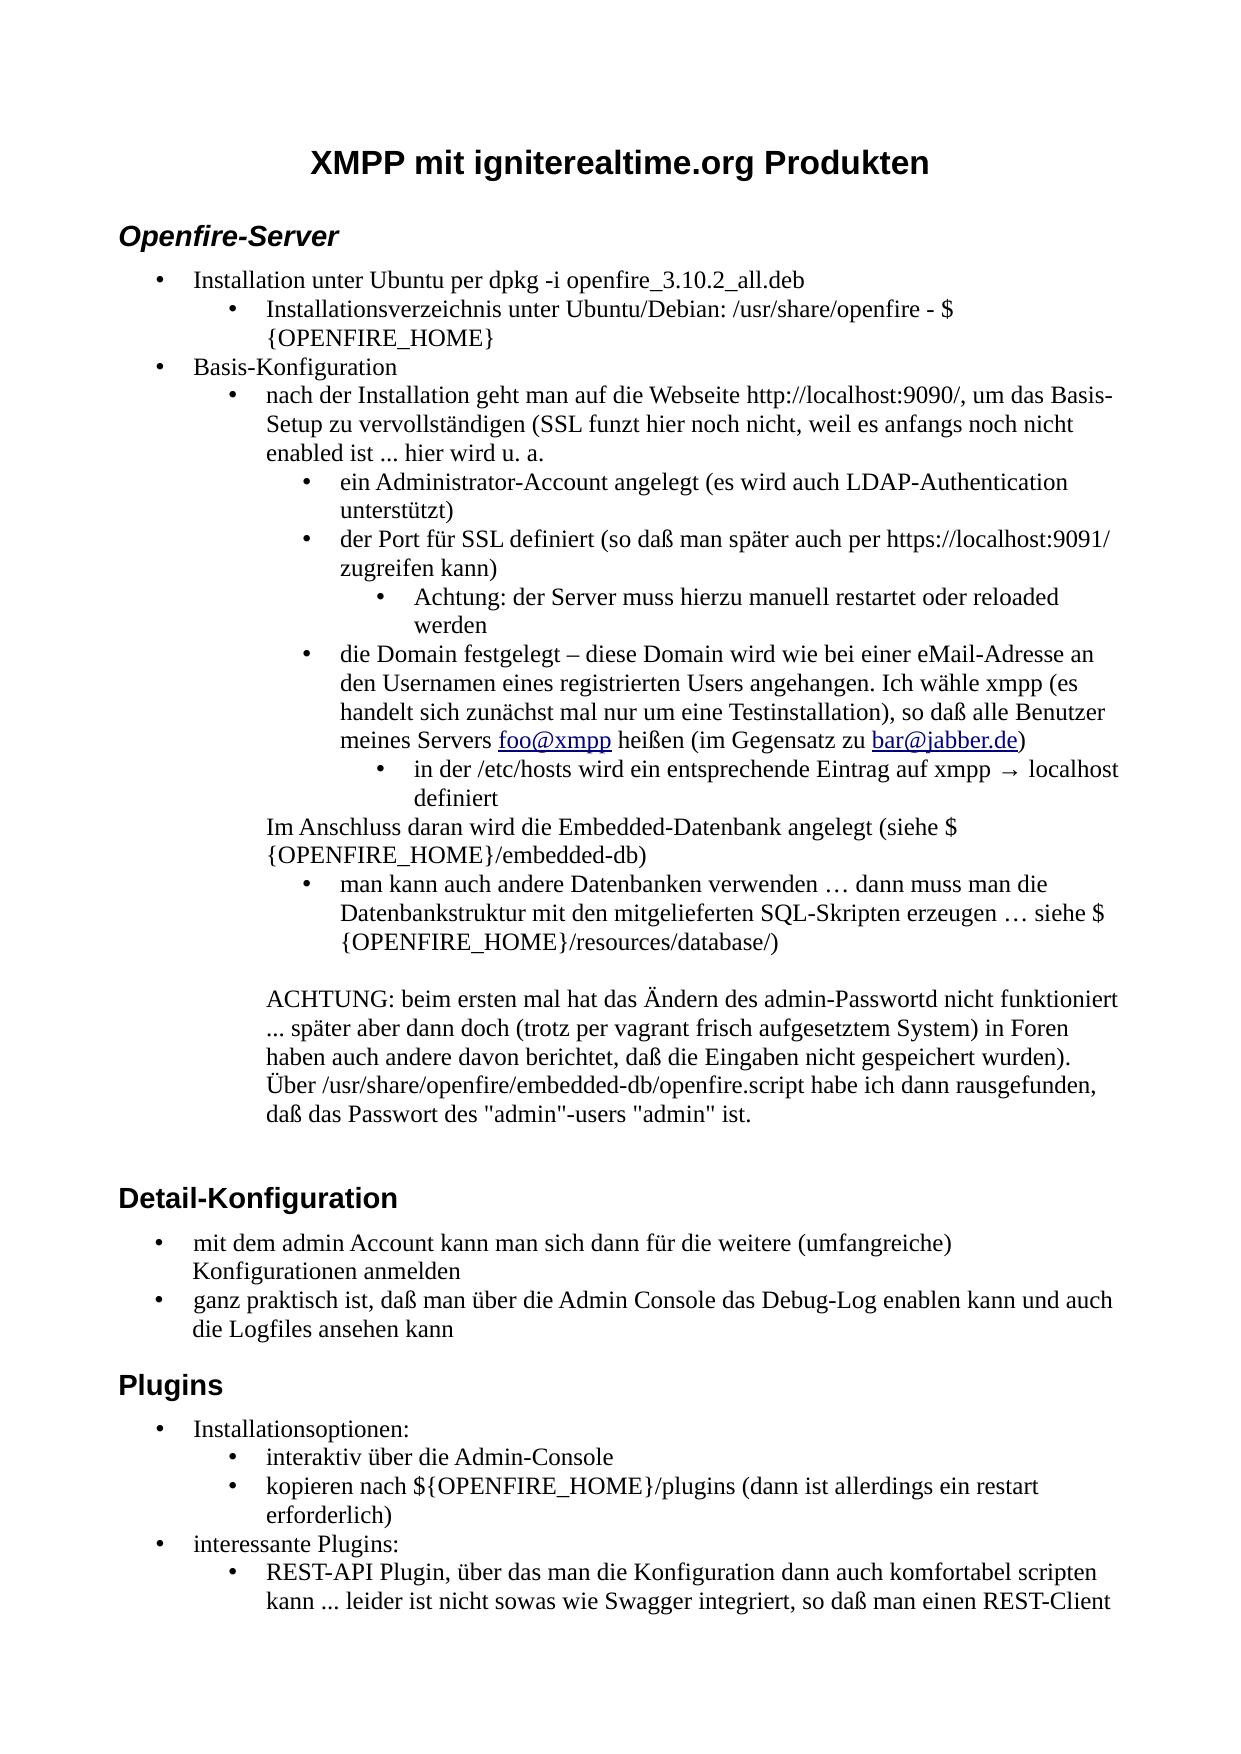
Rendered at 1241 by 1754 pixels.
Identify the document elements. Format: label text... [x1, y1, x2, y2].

list interessante Plugins: [156, 1529, 1122, 1557]
list mit dem admin Account kann man sich dann für die weitere (umfangreiche) Konfigurationen anmelden [154, 1228, 1122, 1285]
list Installation unter Ubuntu per dpkg -i openfire_3.10.2_all.deb [156, 265, 1122, 294]
subtitle Detail-Konfiguration [118, 1182, 1122, 1215]
subtitle Plugins [118, 1368, 1122, 1401]
list die Domain festgelegt – diese Domain wird wie bei einer eMail-Adresse an den Usernamen eines registrierten Users angehangen. Ich wähle xmpp (es handelt sich zunächst mal nur um eine Testinstallation), so daß alle Benutzer meines Servers foo@xmpp heißen (im Gegensatz zu bar@jabber.de) [302, 639, 1122, 754]
list nach der Installation geht man auf die Webseite http://localhost:9090/, um das Basis-Setup zu vervollständigen (SSL funzt hier noch nicht, weil es anfangs noch nicht enabled ist ... hier wird u. a. [228, 380, 1122, 467]
list ganz praktisch ist, daß man über die Admin Console das Debug-Log enablen kann und auch die Logfiles ansehen kann [154, 1285, 1122, 1343]
list REST-API Plugin, über das man die Konfiguration dann auch komfortabel scripten kann ... leider ist nicht sowas wie Swagger integriert, so daß man einen REST-Client [228, 1557, 1122, 1615]
subtitle XMPP mit igniterealtime.org Produkten [118, 143, 1122, 182]
list man kann auch andere Datenbanken verwenden … dann muss man die Datenbankstruktur mit den mitgelieferten SQL-Skripten erzeugen … siehe ${OPENFIRE_HOME}/resources/database/) [302, 869, 1122, 955]
subtitle Openfire-Server [118, 219, 1122, 253]
list ein Administrator-Account angelegt (es wird auch LDAP-Authentication unterstützt) [302, 467, 1122, 524]
list Achtung: der Server muss hierzu manuell restartet oder reloaded werden [376, 582, 1122, 639]
text Über /usr/share/openfire/embedded-db/openfire.script habe ich dann rausgefunden, daß das Passwort des "admin"-users "admin" ist. [266, 1070, 1122, 1128]
list kopieren nach ${OPENFIRE_HOME}/plugins (dann ist allerdings ein restart erforderlich) [228, 1471, 1122, 1529]
list Installationsoptionen: [156, 1414, 1122, 1442]
list der Port für SSL definiert (so daß man später auch per https://localhost:9091/ zugreifen kann) [302, 524, 1122, 582]
text ACHTUNG: beim ersten mal hat das Ändern des admin-Passwortd nicht funktioniert ... später aber dann doch (trotz per vagrant frisch aufgesetztem System) in Foren haben auch andere davon berichtet, daß die Eingaben nicht gespeichert wurden). [266, 984, 1122, 1070]
list Basis-Konfiguration [156, 352, 1122, 380]
text Im Anschluss daran wird die Embedded-Datenbank angelegt (siehe ${OPENFIRE_HOME}/embedded-db) [266, 812, 1122, 869]
list interaktiv über die Admin-Console [228, 1442, 1122, 1471]
list in der /etc/hosts wird ein entsprechende Eintrag auf xmpp → localhost definiert [376, 754, 1122, 812]
list Installationsverzeichnis unter Ubuntu/Debian: /usr/share/openfire - ${OPENFIRE_HOME} [228, 294, 1122, 352]
